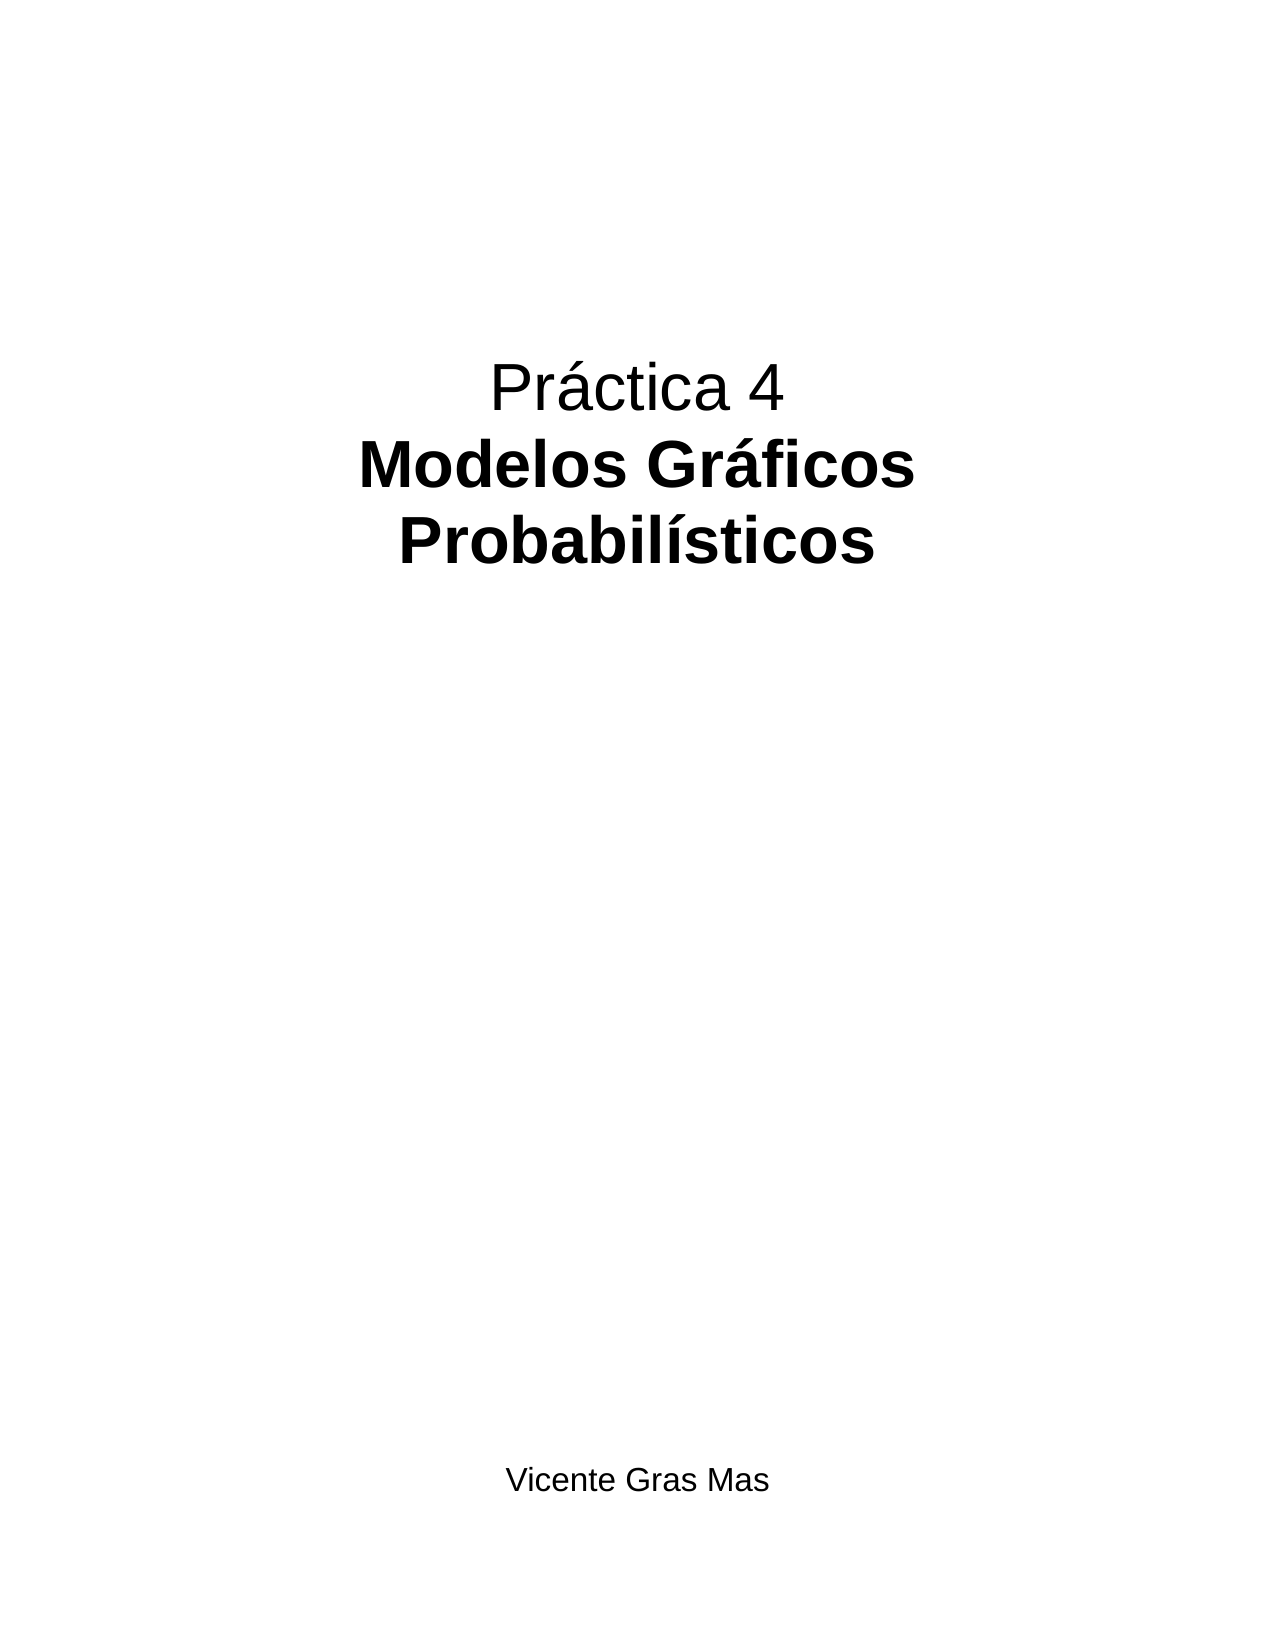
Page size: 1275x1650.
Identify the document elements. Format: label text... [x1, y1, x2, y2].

text Práctica 4 [118, 348, 1157, 425]
text Vicente Gras Mas [118, 1460, 1157, 1498]
text Modelos Gráficos Probabilísticos [118, 425, 1157, 578]
